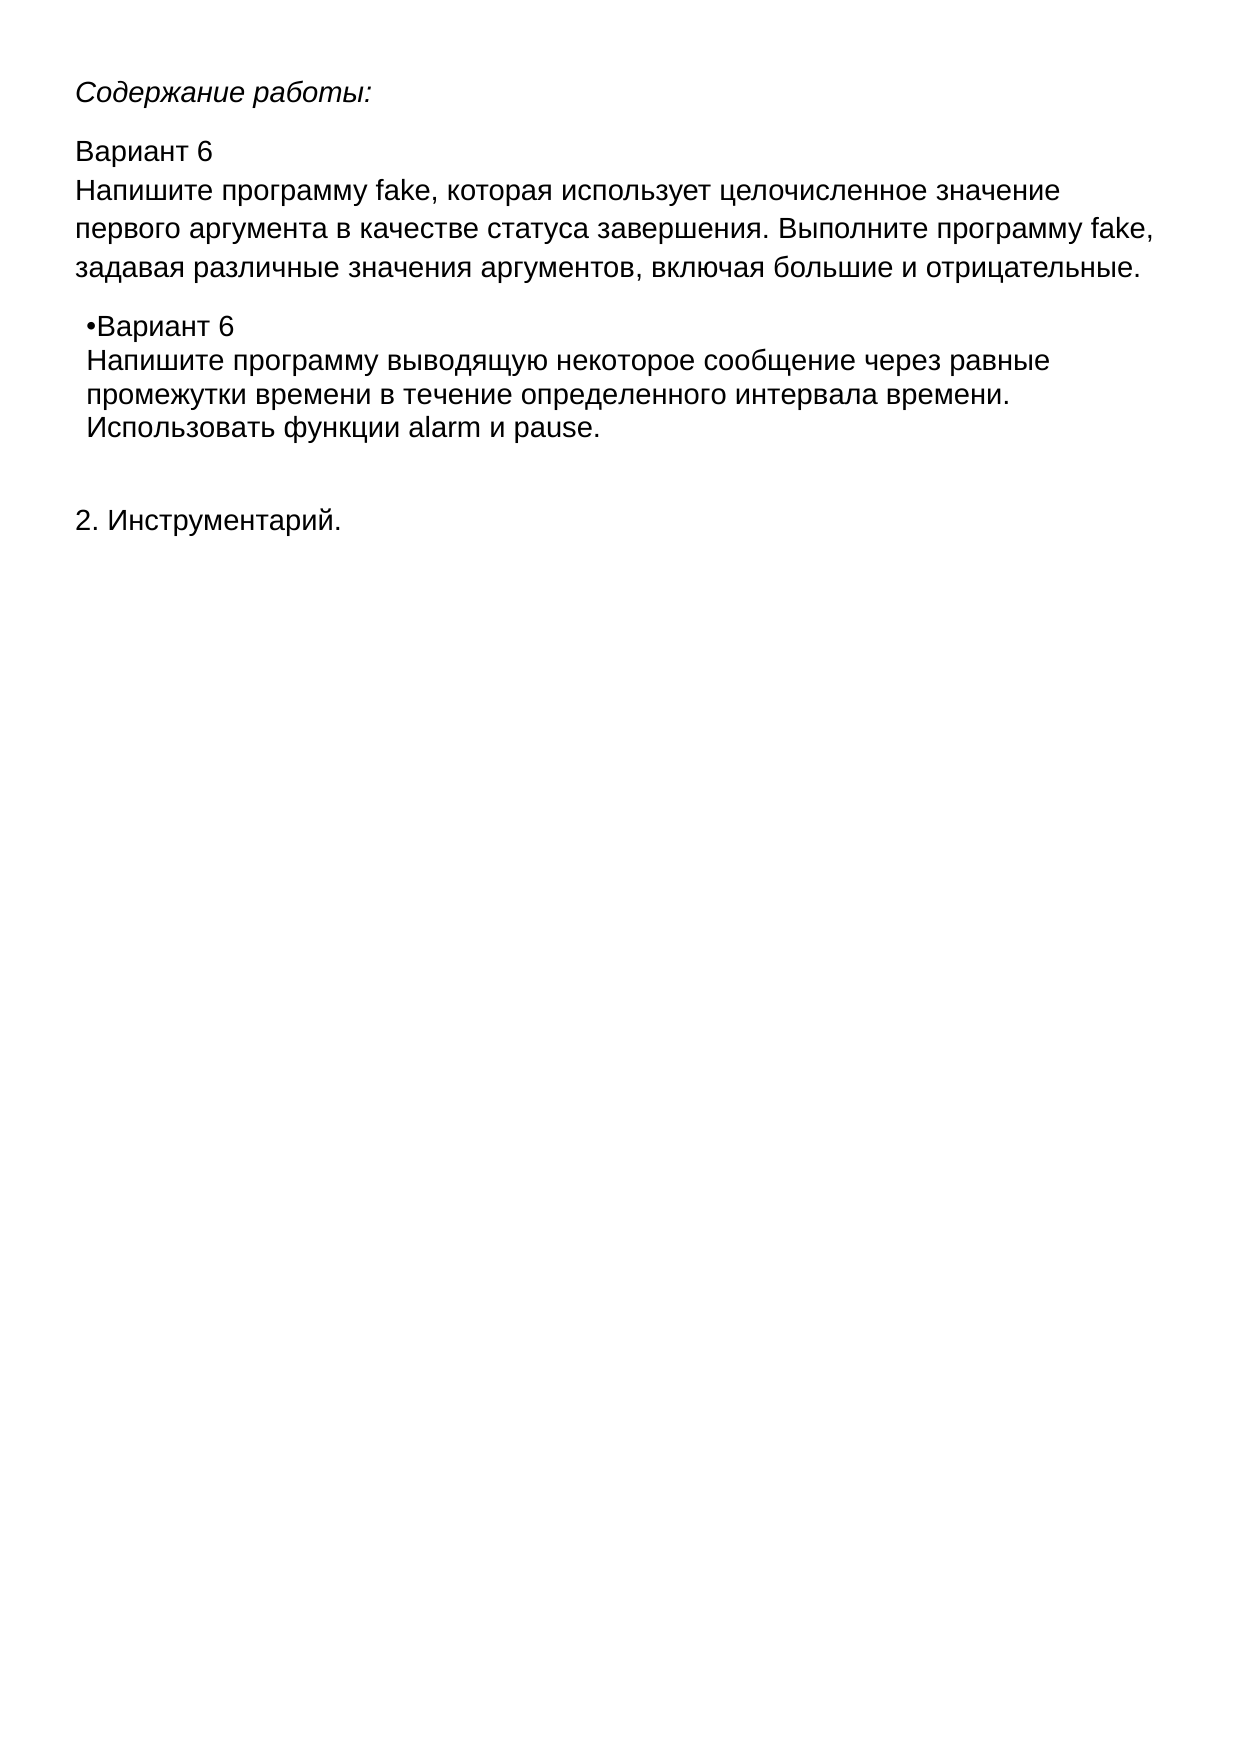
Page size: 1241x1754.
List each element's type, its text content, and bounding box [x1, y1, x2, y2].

text Содержание работы: [75, 75, 1165, 108]
list Вариант 6 Напишите программу выводящую некоторое сообщение через равные промежутки времени в течение определенного интервала времени. Использовать функции alarm и pause. [86, 309, 1165, 444]
text 2. Инструментарий. [75, 503, 1165, 537]
text Вариант 6 Напишите программу fake, которая использует целочисленное значение первого аргумента в качестве статуса завершения. Выполните программу fake, задавая различные значения аргументов, включая большие и отрицательные. [75, 134, 1165, 283]
